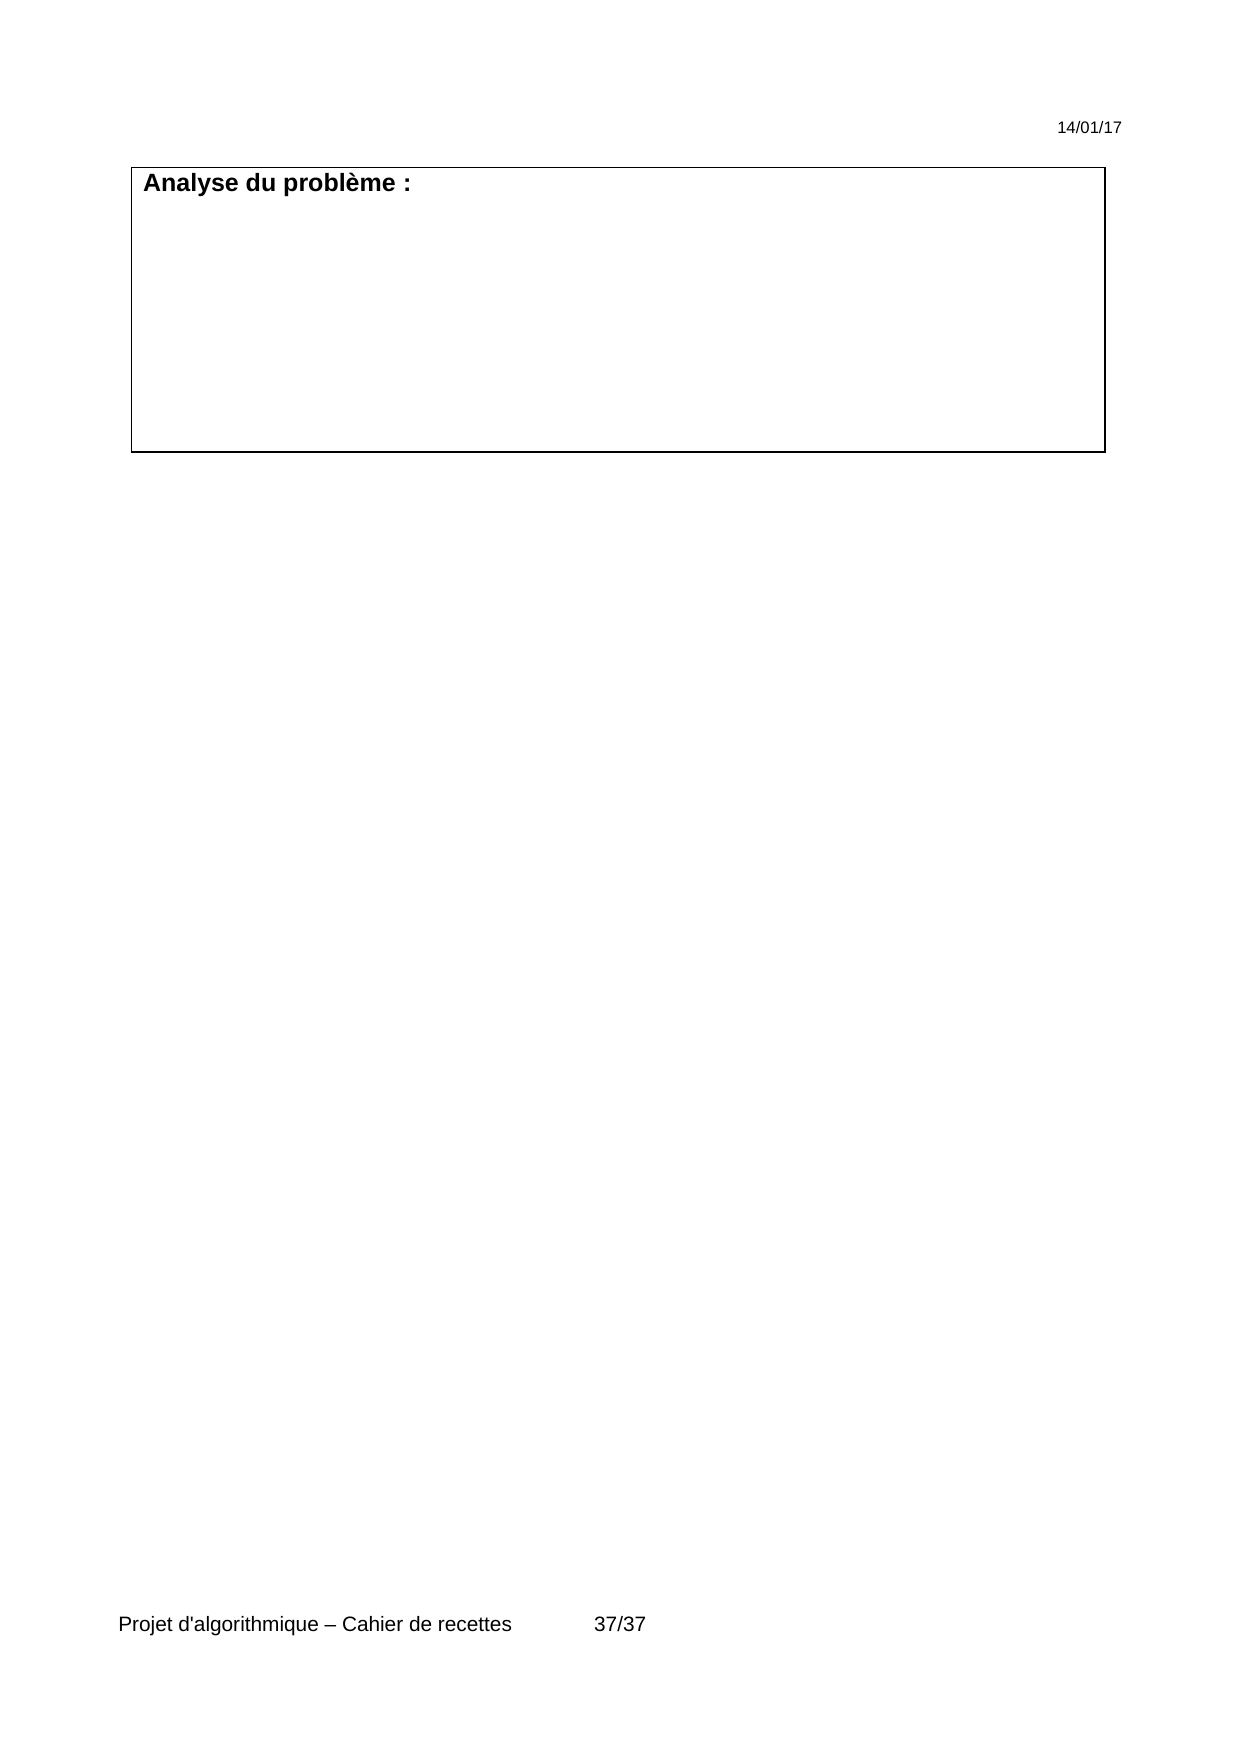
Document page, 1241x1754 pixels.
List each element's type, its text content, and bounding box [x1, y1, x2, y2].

table_cell Analyse du problème : [132, 168, 1104, 451]
